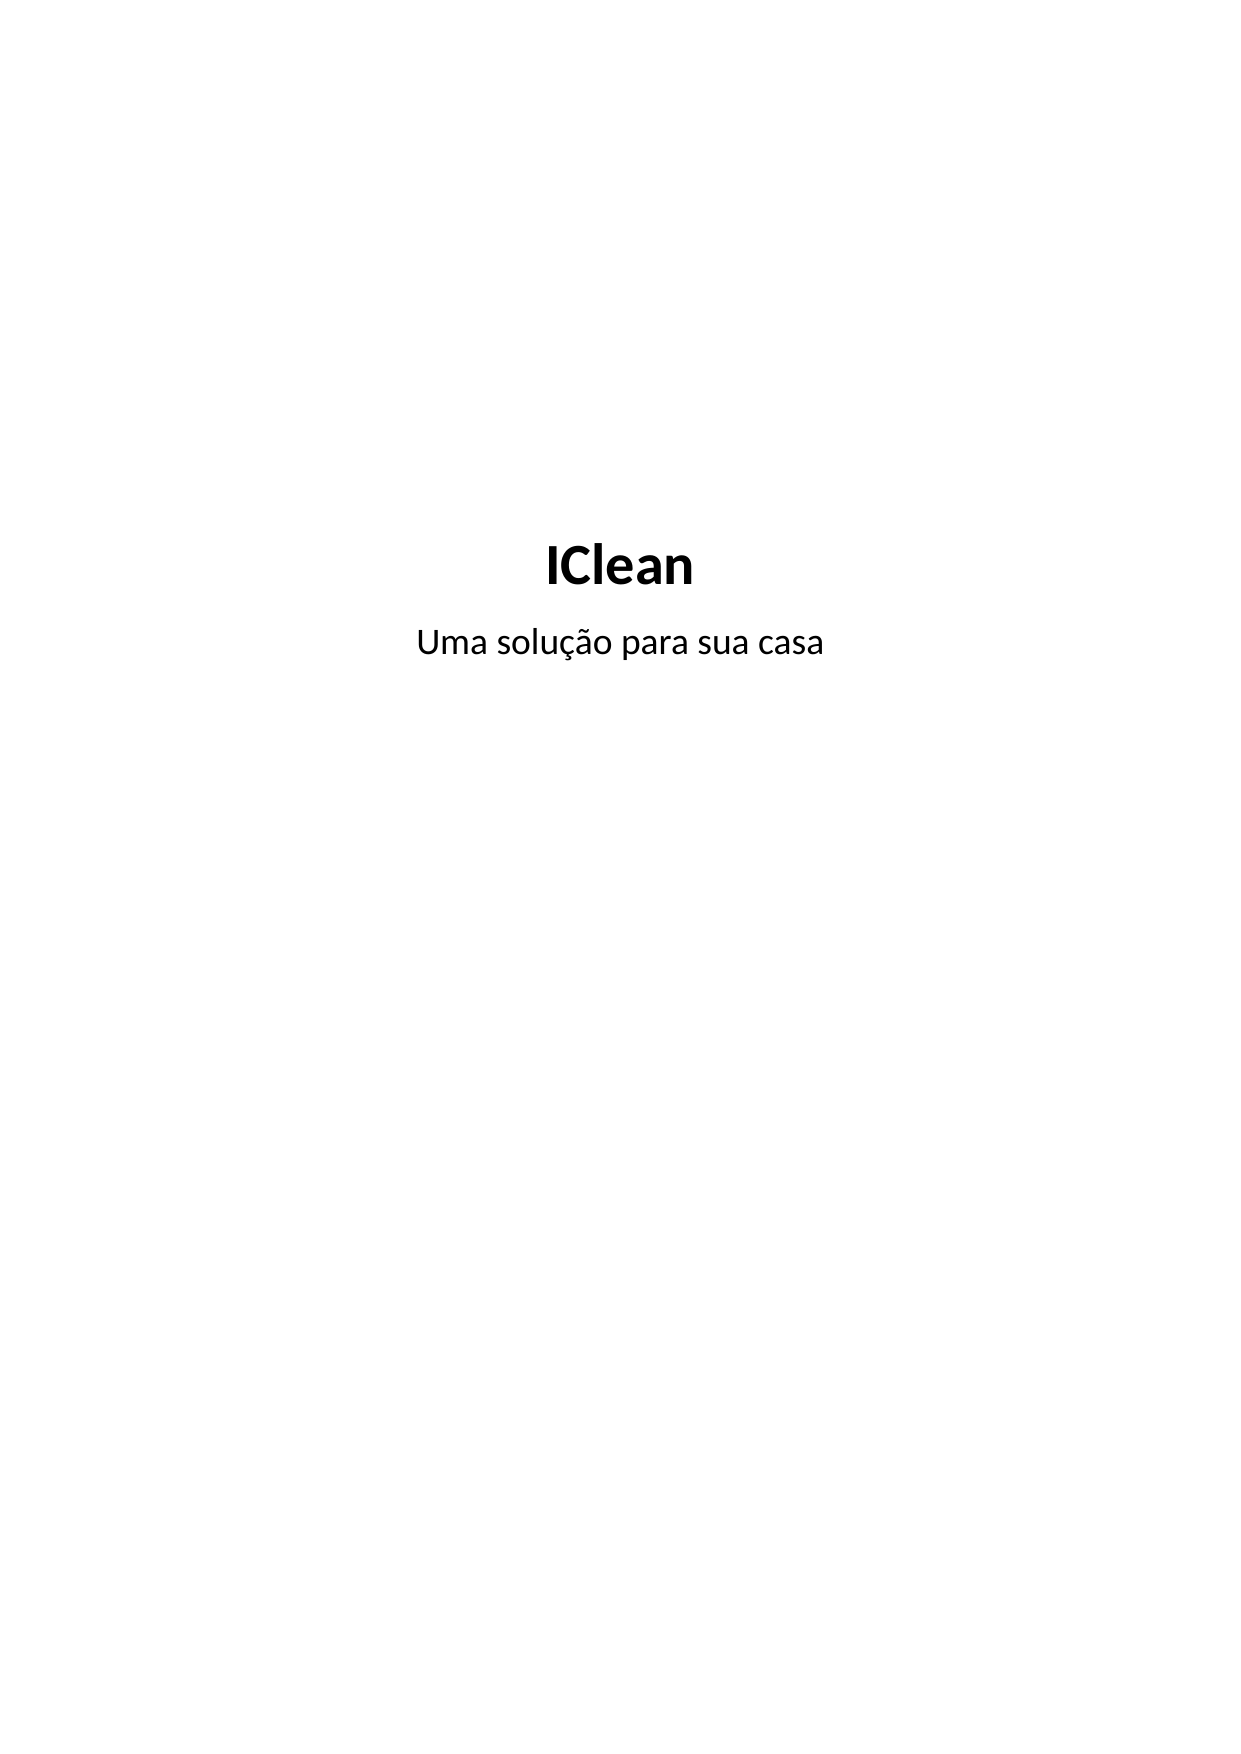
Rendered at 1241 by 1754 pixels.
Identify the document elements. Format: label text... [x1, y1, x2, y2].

subtitle Uma solução para sua casa [112, 618, 1128, 663]
title IClean [112, 528, 1128, 599]
